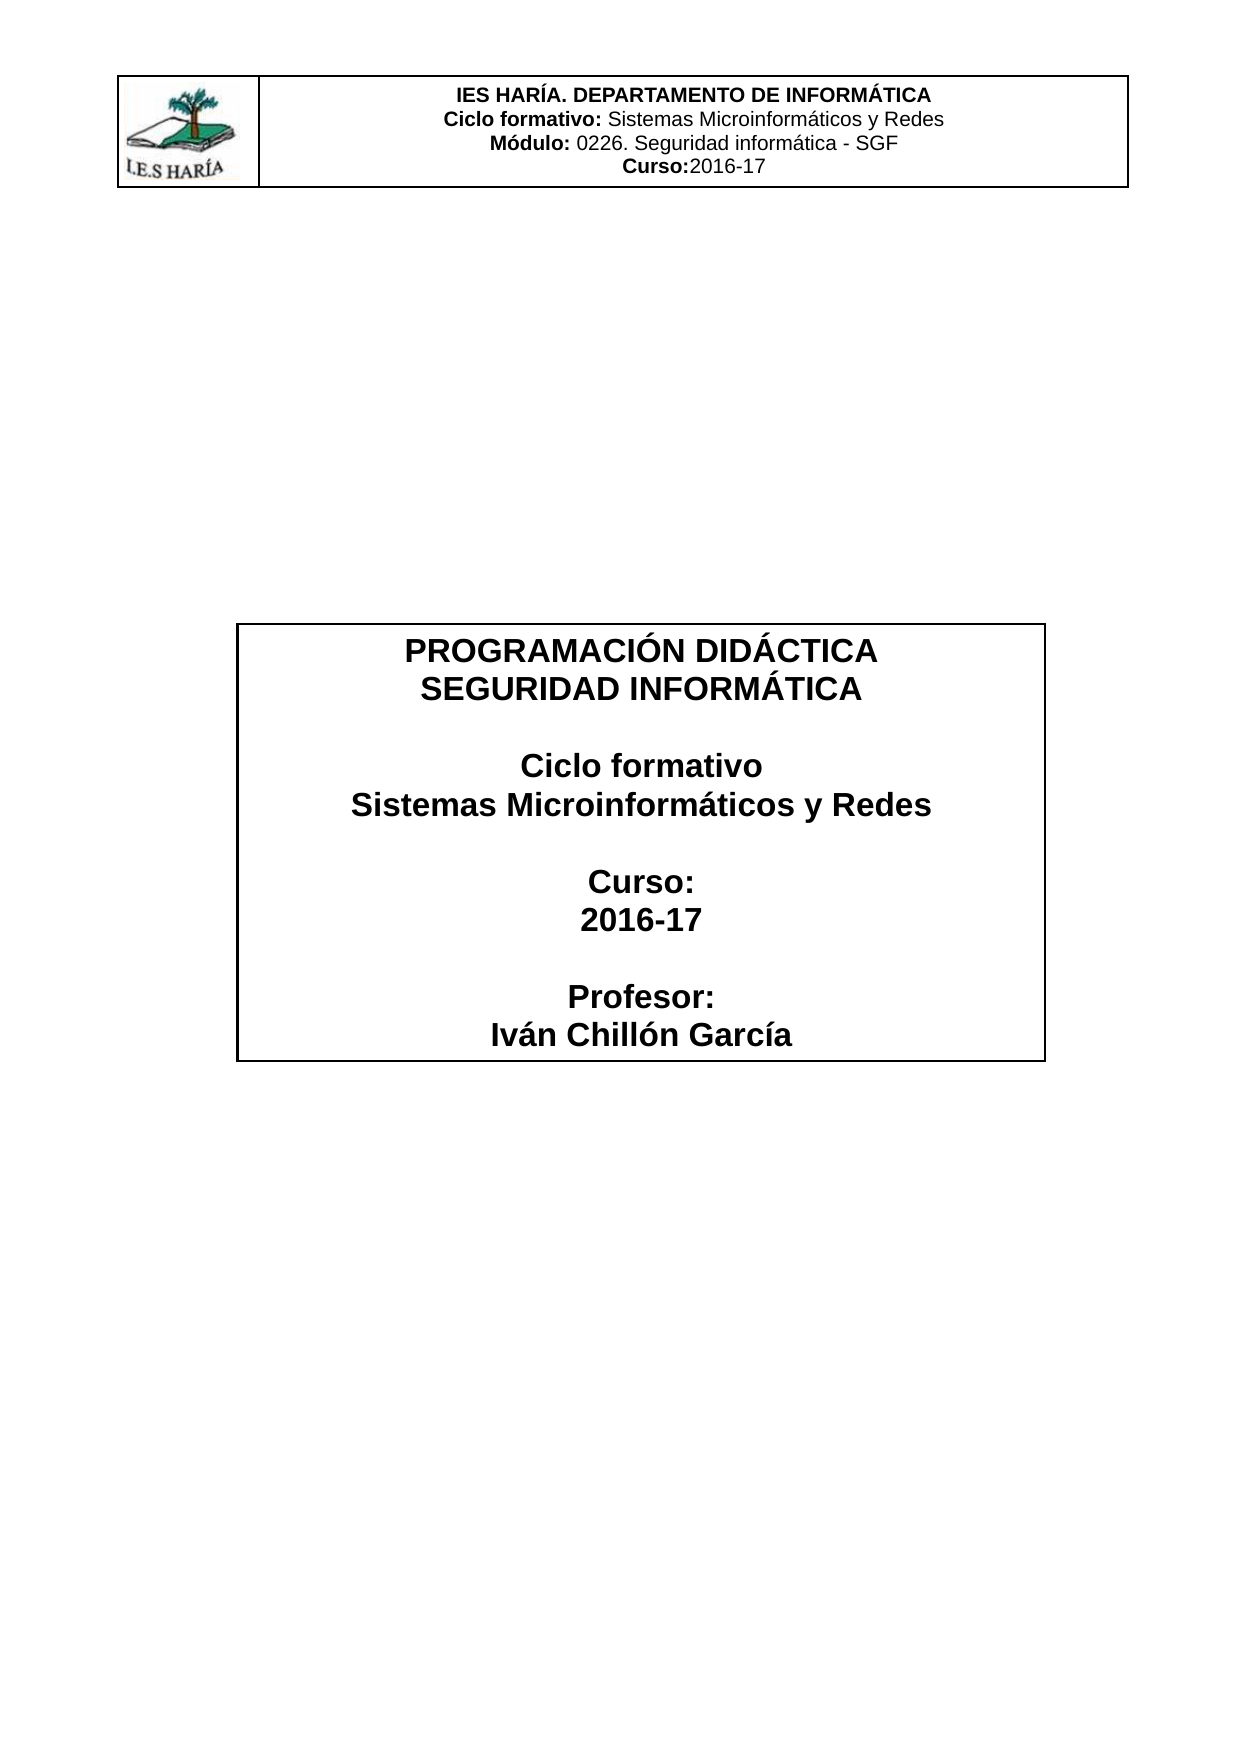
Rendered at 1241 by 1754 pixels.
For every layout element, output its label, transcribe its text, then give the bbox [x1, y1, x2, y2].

table_header PROGRAMACIÓN DIDÁCTICA SEGURIDAD INFORMÁTICA Ciclo formativo Sistemas Microinformáticos y Redes Curso: 2016-17 Profesor: Iván Chillón García [239, 625, 1044, 1059]
picture [123, 82, 241, 180]
